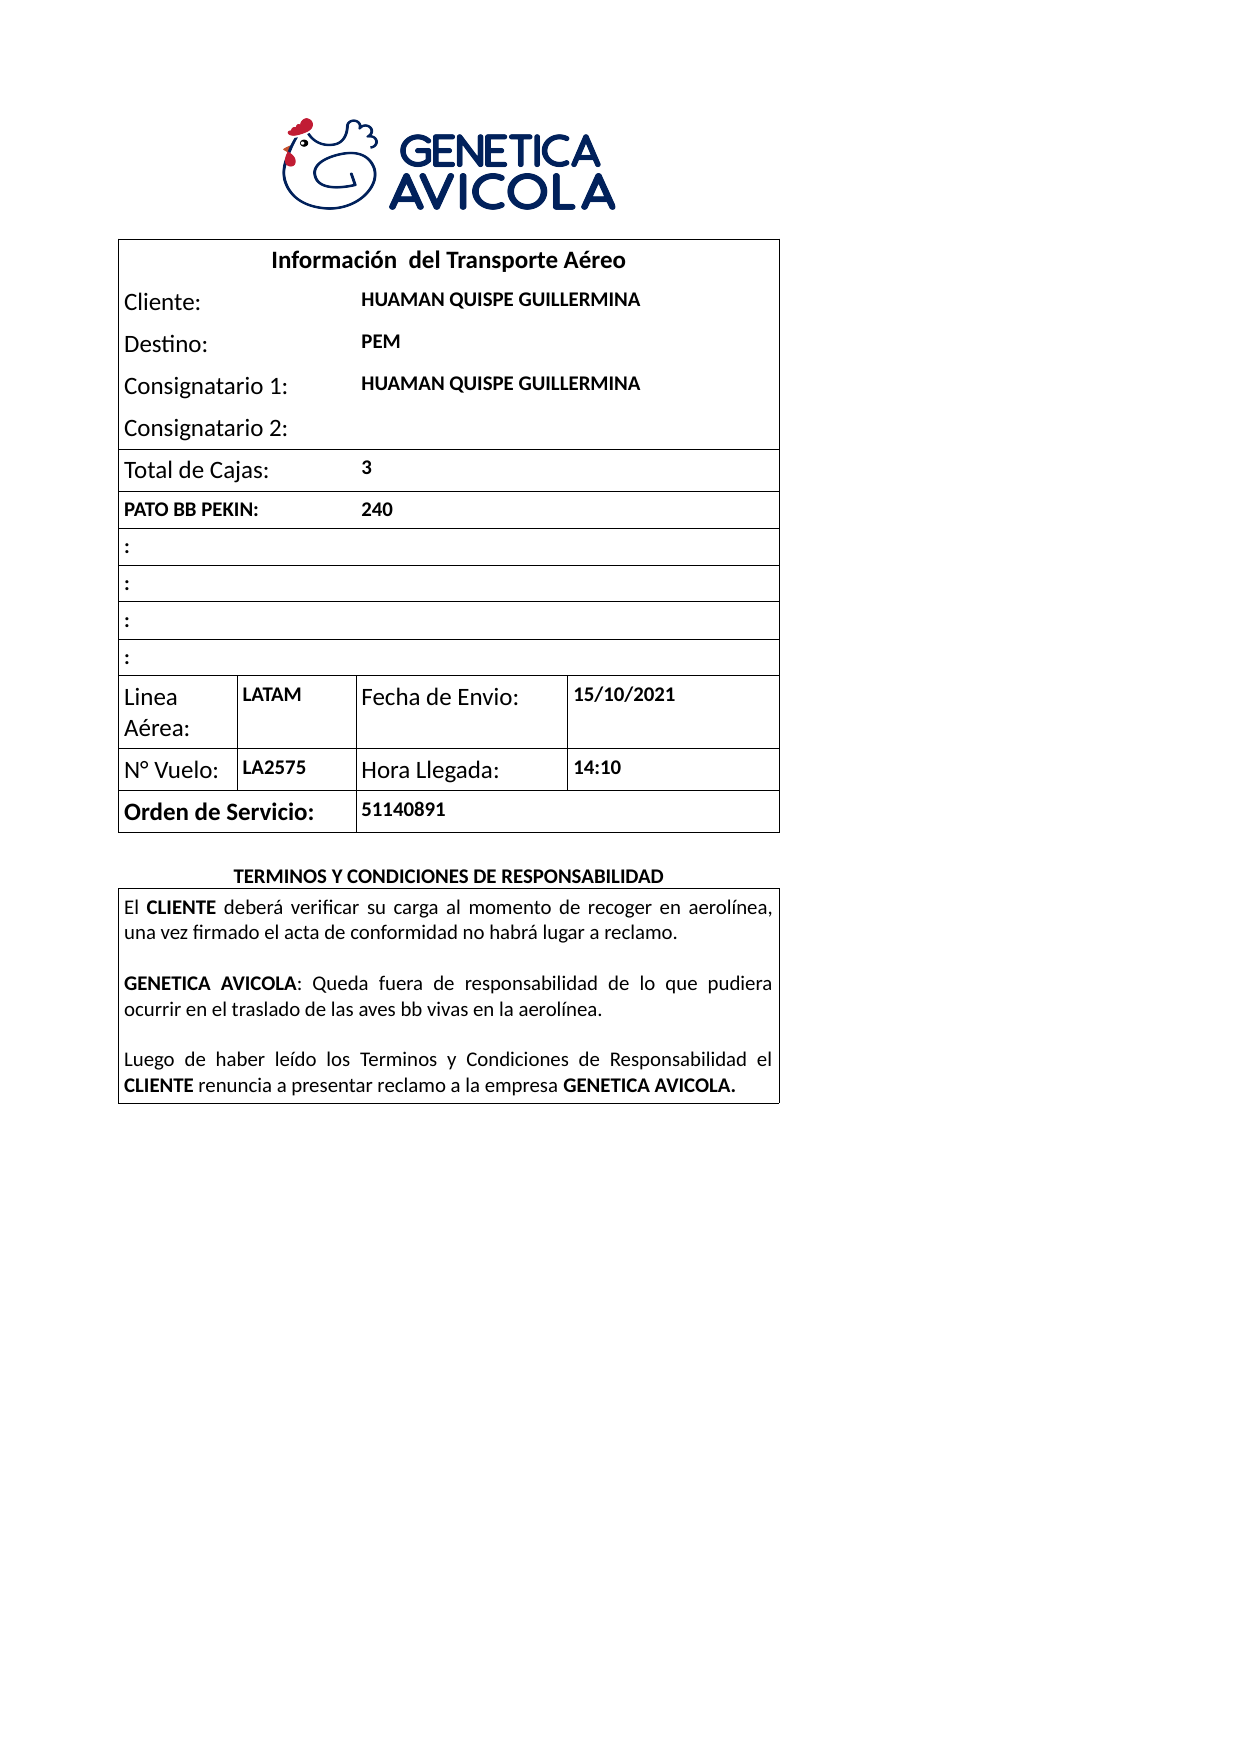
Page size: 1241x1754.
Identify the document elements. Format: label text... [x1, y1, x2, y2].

table_cell Orden de Servicio: [119, 791, 356, 832]
table_cell PEM [356, 323, 779, 364]
table_cell 3 [356, 450, 779, 491]
table_header Información del Transporte Aéreo [119, 240, 779, 281]
table_cell [356, 602, 779, 638]
table_cell [356, 406, 779, 448]
table_cell Consignatario 1: [119, 365, 356, 406]
table_cell 240 [356, 492, 779, 527]
table_cell Total de Cajas: [119, 450, 356, 491]
table_cell LA2575 [238, 749, 356, 790]
table_cell : [119, 640, 356, 675]
table_cell : [119, 566, 356, 601]
table_cell 51140891 [357, 791, 779, 832]
table_cell Cliente: [119, 281, 356, 322]
table_cell N° Vuelo: [119, 749, 237, 790]
table_cell : [119, 602, 356, 638]
table_cell PATO BB PEKIN: [119, 492, 356, 527]
table_cell Destino: [119, 323, 356, 364]
table_cell HUAMAN QUISPE GUILLERMINA [356, 365, 779, 406]
table_cell 15/10/2021 [568, 676, 779, 748]
table_cell Linea Aérea: [119, 676, 237, 748]
table_cell El CLIENTE deberá verificar su carga al momento de recoger en aerolínea, una vez firmado el acta de conformidad no habrá lugar a reclamo. GENETICA AVICOLA: Queda fuera de responsabilidad de lo que pudiera ocurrir en el traslado de las aves bb vivas en la aerolínea. Luego de haber leído los Terminos y Condiciones de Responsabilidad el CLIENTE renuncia a presentar reclamo a la empresa GENETICA AVICOLA. [119, 889, 779, 1103]
table_cell LATAM [238, 676, 356, 748]
table_cell Fecha de Envio: [357, 676, 567, 748]
table_cell HUAMAN QUISPE GUILLERMINA [356, 281, 779, 322]
picture [282, 118, 616, 210]
table_cell : [119, 529, 356, 564]
table_cell [356, 566, 779, 601]
table_cell Consignatario 2: [119, 406, 356, 448]
table_cell [356, 640, 779, 675]
table_cell 14:10 [568, 749, 779, 790]
table_cell Hora Llegada: [357, 749, 567, 790]
table_cell TERMINOS Y CONDICIONES DE RESPONSABILIDAD [118, 833, 779, 888]
table_cell [356, 529, 779, 564]
